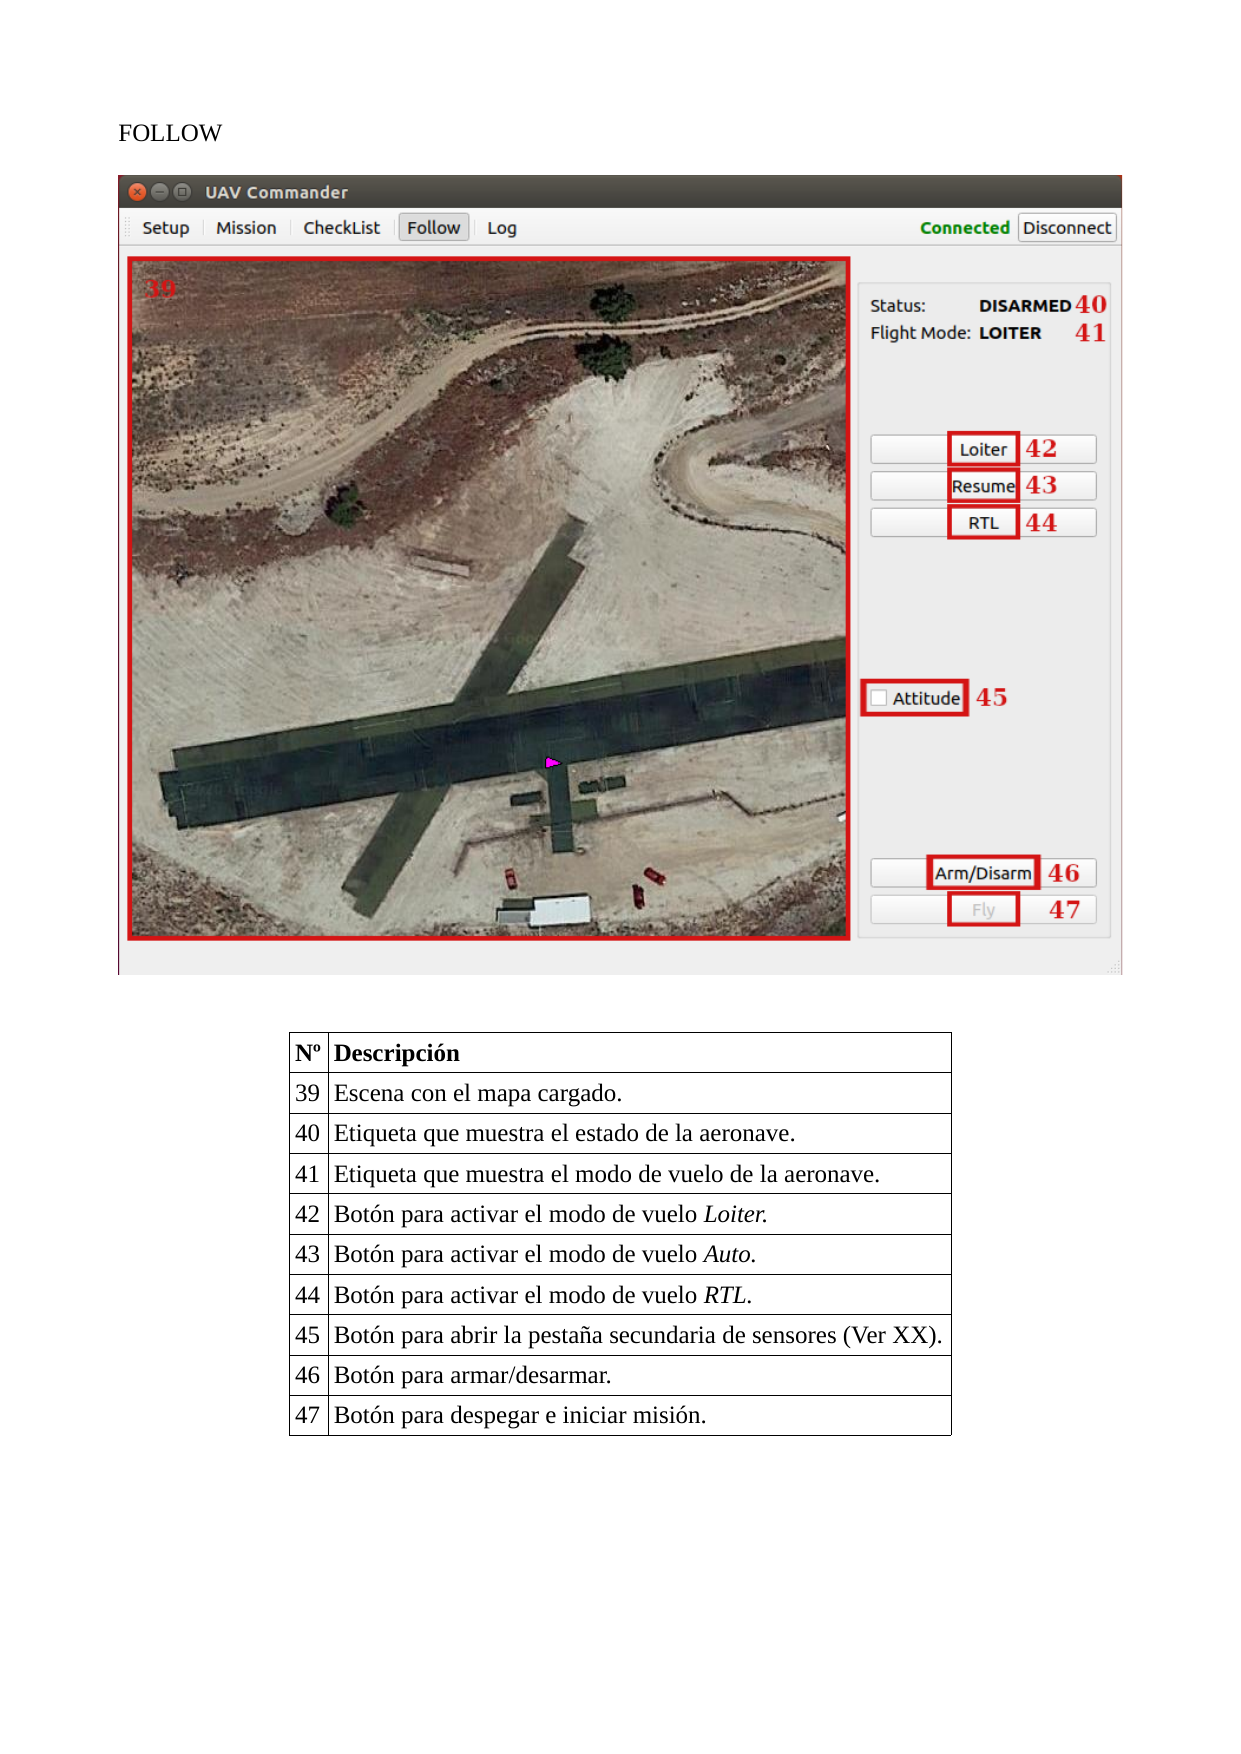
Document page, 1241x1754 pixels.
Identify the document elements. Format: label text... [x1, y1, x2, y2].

table_cell Botón para activar el modo de vuelo RTL. [329, 1275, 951, 1314]
table_cell 45 [290, 1315, 328, 1354]
table_cell Botón para activar el modo de vuelo Auto. [329, 1235, 951, 1274]
picture [118, 175, 1123, 975]
table_cell 41 [290, 1154, 328, 1193]
table_cell 47 [290, 1396, 328, 1435]
table_header Descripción [329, 1033, 951, 1072]
table_cell Botón para abrir la pestaña secundaria de sensores (Ver XX). [329, 1315, 951, 1354]
text FOLLOW [118, 118, 1122, 147]
table_cell 39 [290, 1073, 328, 1113]
table_cell 40 [290, 1114, 328, 1153]
table_cell Botón para armar/desarmar. [329, 1356, 951, 1395]
table_cell Botón para activar el modo de vuelo Loiter. [329, 1194, 951, 1233]
table_cell 42 [290, 1194, 328, 1233]
table_cell 46 [290, 1356, 328, 1395]
table_cell Etiqueta que muestra el estado de la aeronave. [329, 1114, 951, 1153]
table_cell 44 [290, 1275, 328, 1314]
table_cell Etiqueta que muestra el modo de vuelo de la aeronave. [329, 1154, 951, 1193]
table_cell 43 [290, 1235, 328, 1274]
table_cell Escena con el mapa cargado. [329, 1073, 951, 1113]
table_cell Botón para despegar e iniciar misión. [329, 1396, 951, 1435]
table_header Nº [290, 1033, 328, 1072]
